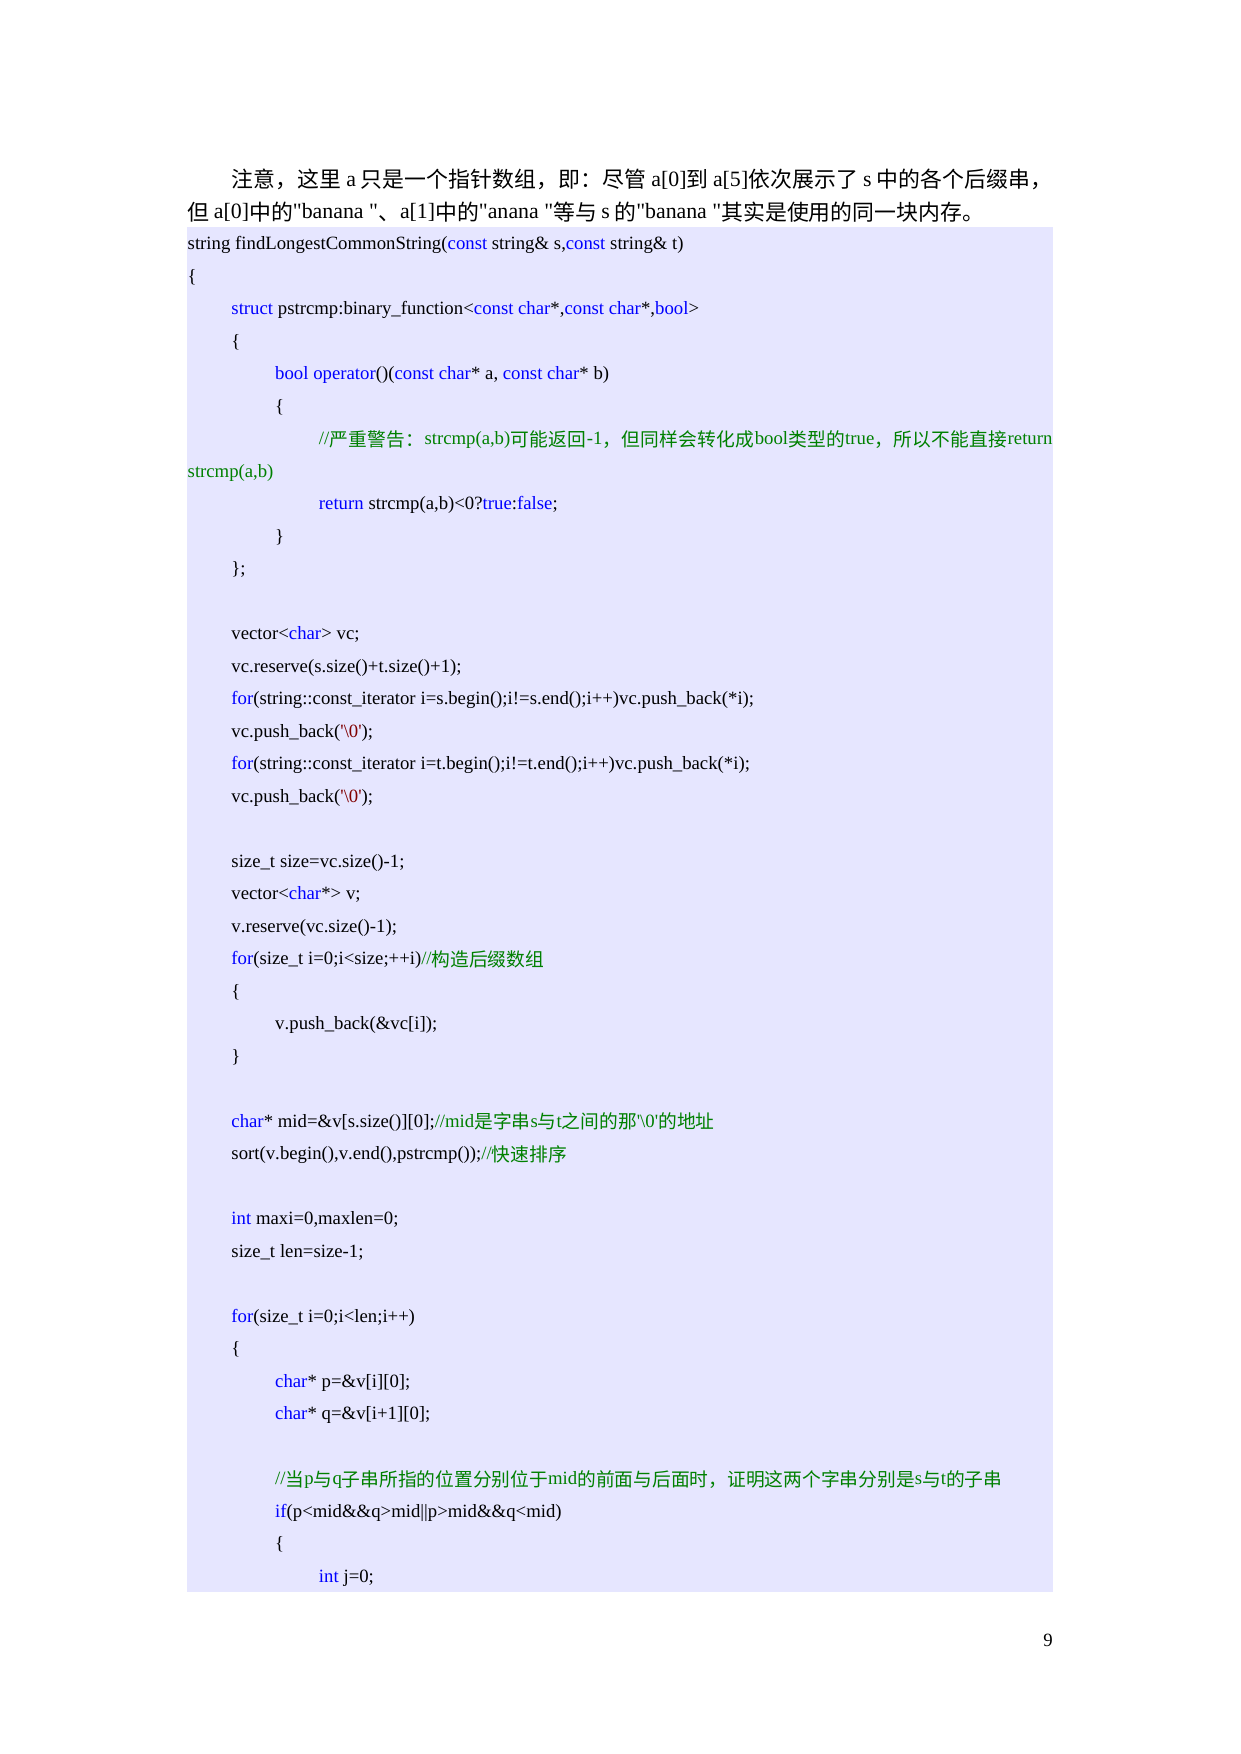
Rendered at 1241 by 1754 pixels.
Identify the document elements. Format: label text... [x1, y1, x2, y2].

text } [187, 519, 1053, 552]
text { [187, 974, 1053, 1007]
text for(string::const_iterator i=t.begin();i!=t.end();i++)vc.push_back(*i); [187, 747, 1053, 779]
text { [187, 324, 1053, 357]
text char* p=&v[i][0]; [187, 1364, 1053, 1397]
text for(size_t i=0;i<len;i++) [187, 1299, 1053, 1332]
text sort(v.begin(),v.end(),pstrcmp());//快速排序 [187, 1137, 1053, 1169]
text }; [187, 552, 1053, 584]
text if(p<mid&&q>mid||p>mid&&q<mid) [187, 1494, 1053, 1527]
text int j=0; [187, 1559, 1053, 1592]
text int maxi=0,maxlen=0; [187, 1202, 1053, 1234]
text 注意，这里a只是一个指针数组，即：尽管a[0]到a[5]依次展示了s中的各个后缀串，但a[0]中的"banana "、a[1]中的"anana "等与s的"banana "其实是使用的同一块内存。 [187, 162, 1053, 227]
text v.reserve(vc.size()-1); [187, 909, 1053, 942]
text v.push_back(&vc[i]); [187, 1007, 1053, 1039]
text string findLongestCommonString(const string& s,const string& t) [187, 227, 1053, 259]
text //当p与q子串所指的位置分别位于mid的前面与后面时，证明这两个字串分别是s与t的子串 [187, 1462, 1053, 1494]
text vector<char> vc; [187, 617, 1053, 649]
text for(size_t i=0;i<size;++i)//构造后缀数组 [187, 942, 1053, 974]
text bool operator()(const char* a, const char* b) [187, 357, 1053, 389]
text size_t len=size-1; [187, 1234, 1053, 1267]
text { [187, 389, 1053, 422]
text size_t size=vc.size()-1; [187, 844, 1053, 877]
text vc.push_back('\0'); [187, 714, 1053, 747]
text struct pstrcmp:binary_function<const char*,const char*,bool> [187, 292, 1053, 324]
text char* q=&v[i+1][0]; [187, 1397, 1053, 1429]
text char* mid=&v[s.size()][0];//mid是字串s与t之间的那'\0'的地址 [187, 1104, 1053, 1137]
text for(string::const_iterator i=s.begin();i!=s.end();i++)vc.push_back(*i); [187, 682, 1053, 714]
text { [187, 1332, 1053, 1364]
text } [187, 1039, 1053, 1072]
text vector<char*> v; [187, 877, 1053, 909]
text vc.push_back('\0'); [187, 779, 1053, 812]
text //严重警告：strcmp(a,b)可能返回-1，但同样会转化成bool类型的true，所以不能直接return strcmp(a,b) [187, 422, 1053, 487]
text { [187, 1527, 1053, 1559]
text return strcmp(a,b)<0?true:false; [187, 487, 1053, 519]
text { [187, 259, 1053, 292]
text vc.reserve(s.size()+t.size()+1); [187, 649, 1053, 682]
